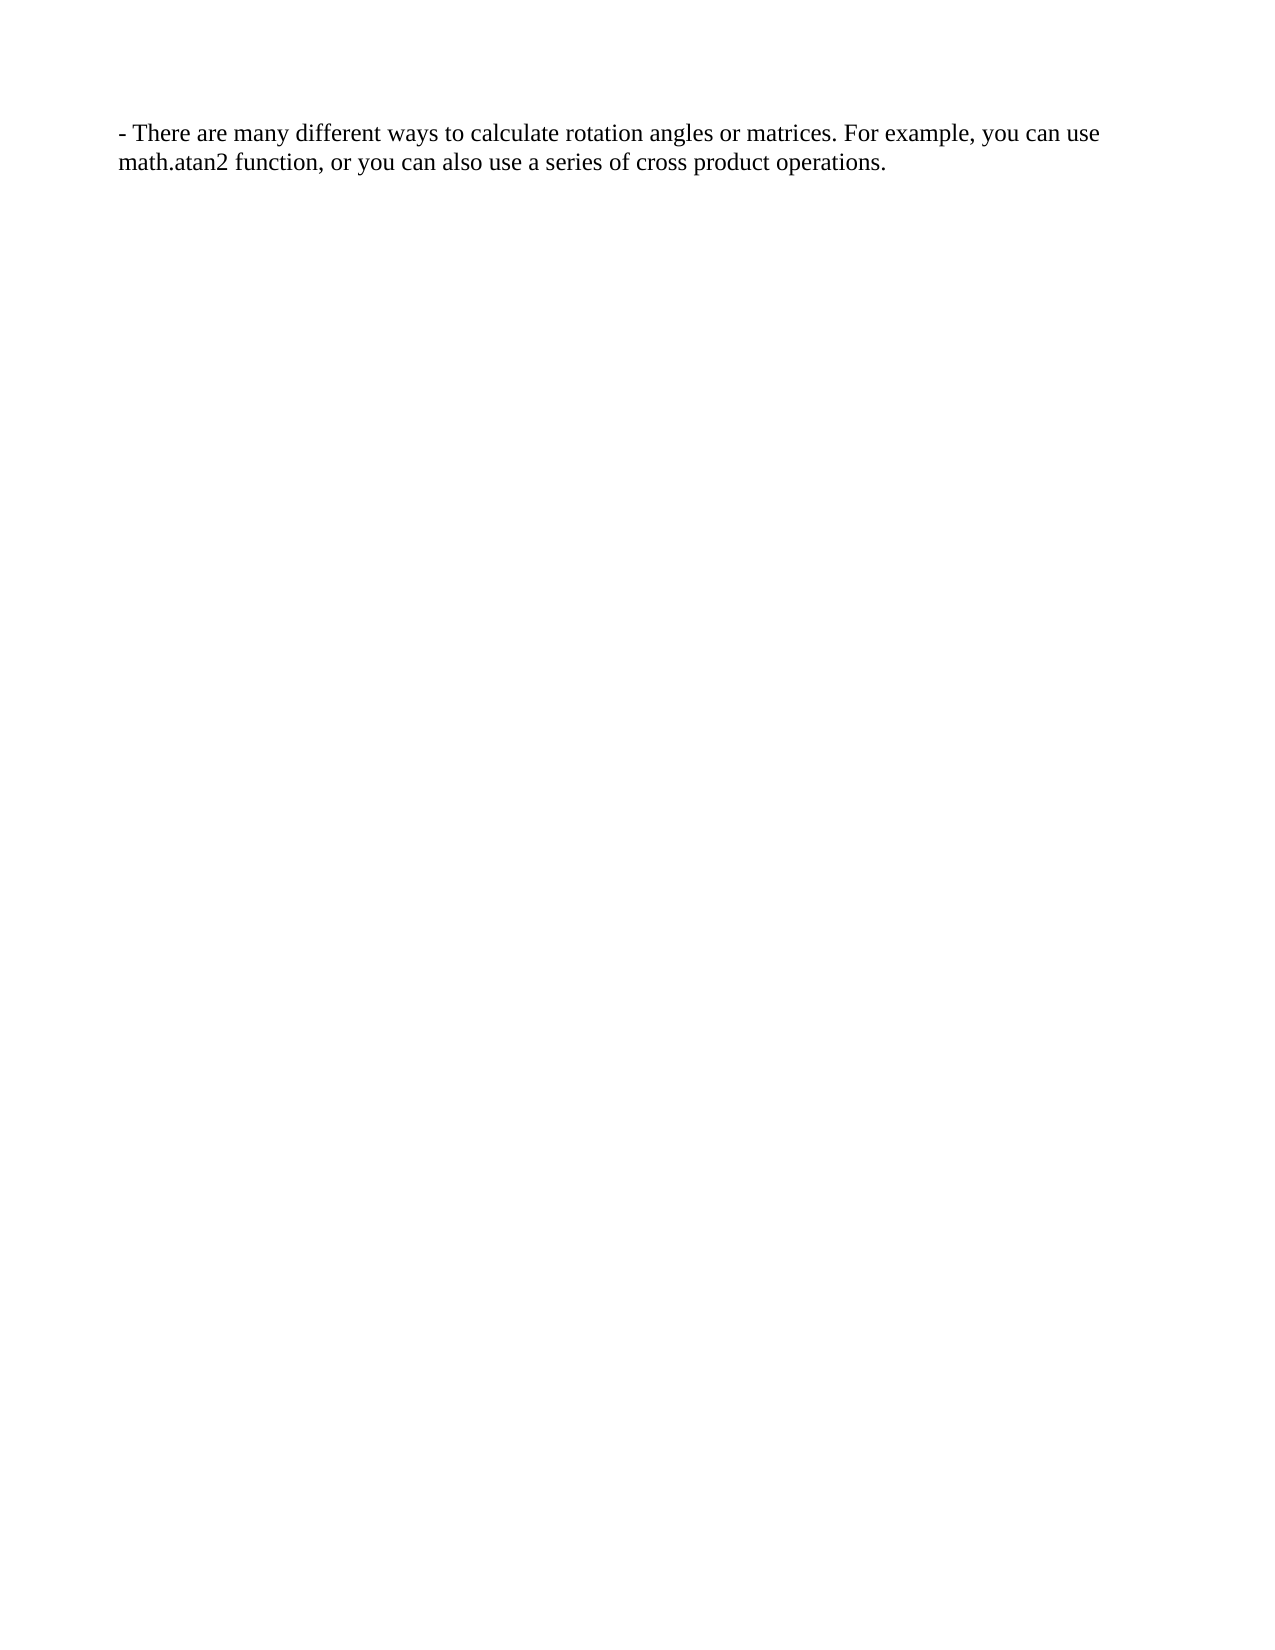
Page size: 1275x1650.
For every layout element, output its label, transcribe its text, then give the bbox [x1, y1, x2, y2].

text - There are many different ways to calculate rotation angles or matrices. For example, you can use math.atan2 function, or you can also use a series of cross product operations. [118, 118, 1157, 176]
